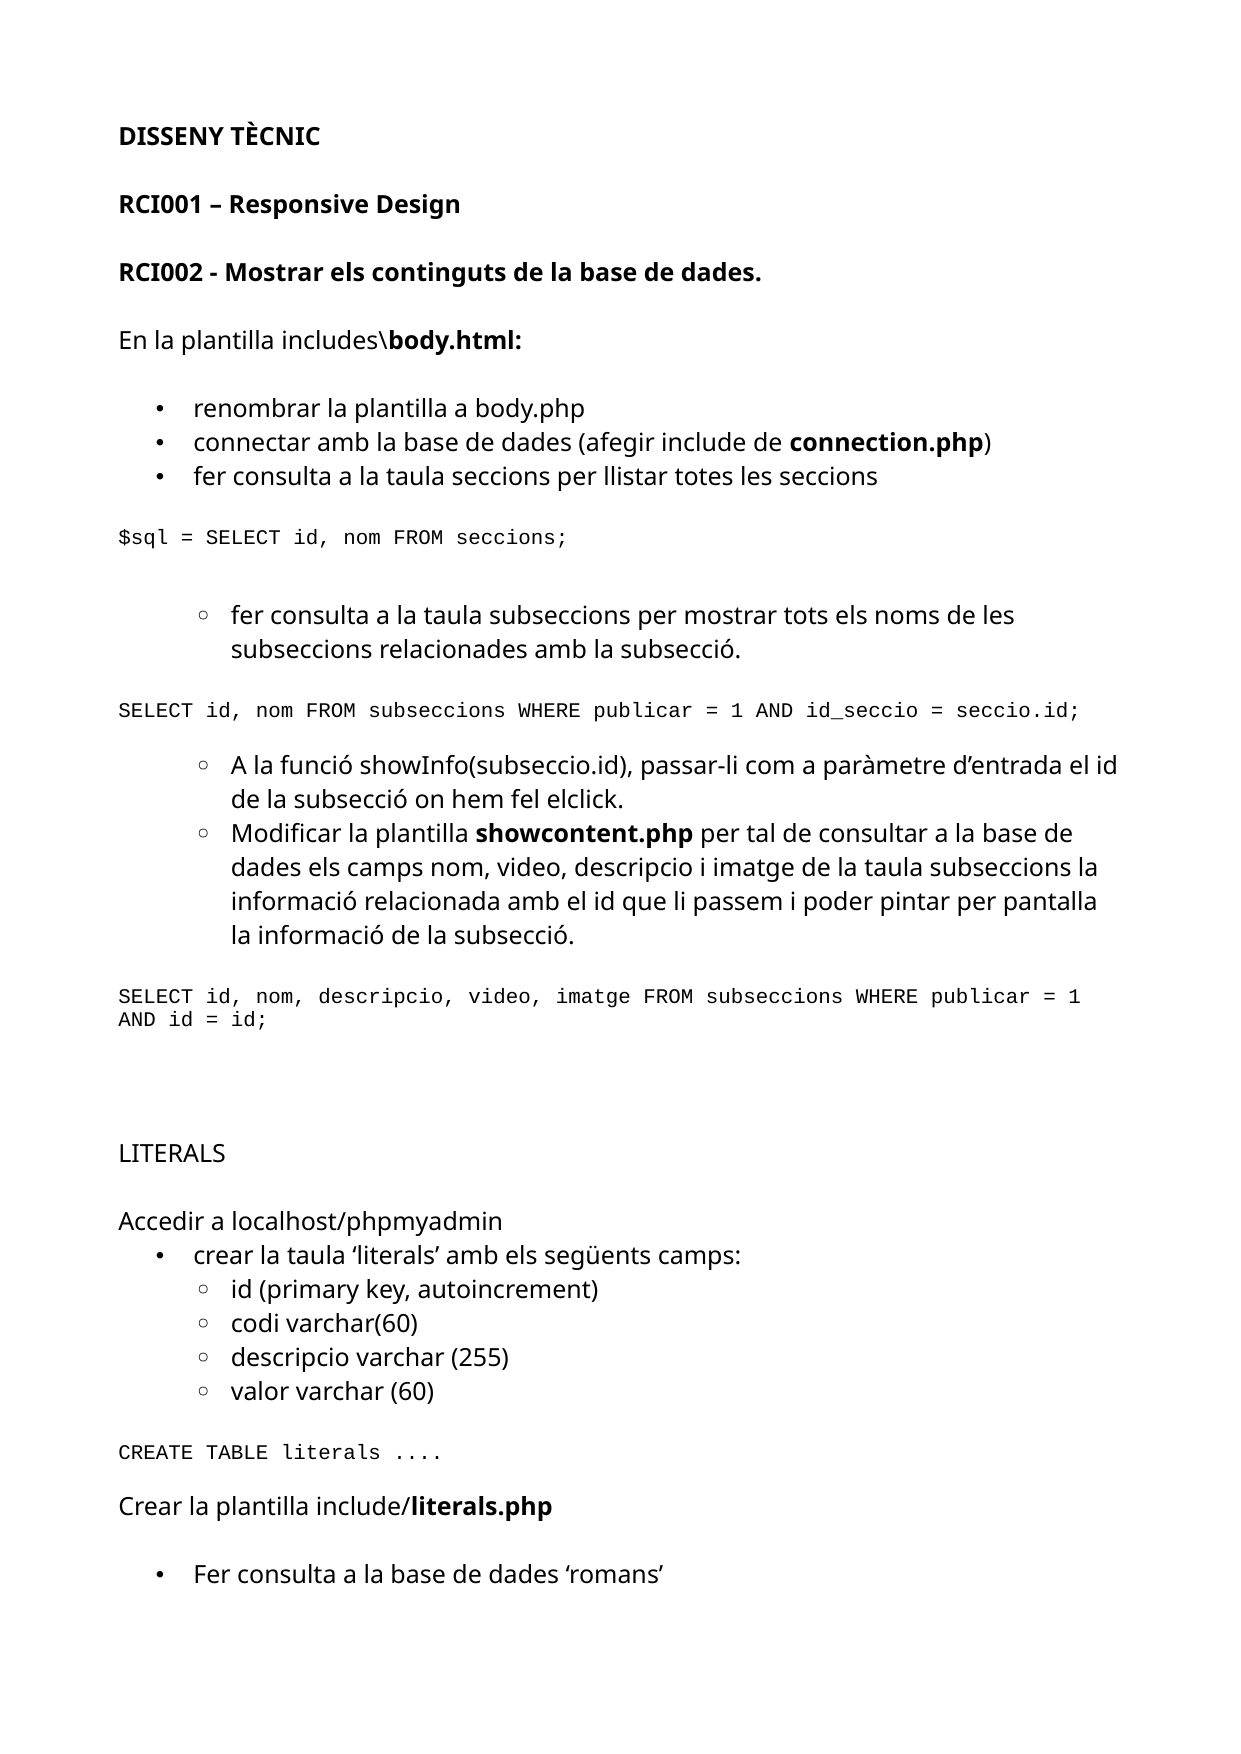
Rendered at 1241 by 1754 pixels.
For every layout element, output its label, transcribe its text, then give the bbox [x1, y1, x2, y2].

list codi varchar(60) [193, 1306, 1122, 1339]
text Crear la plantilla include/literals.php [118, 1489, 1122, 1523]
text SELECT id, nom, descripcio, video, imatge FROM subseccions WHERE publicar = 1 AND id = id; [118, 986, 1122, 1033]
list Fer consulta a la base de dades ‘romans’ [156, 1557, 1122, 1591]
list id (primary key, autoincrement) [193, 1271, 1122, 1306]
list connectar amb la base de dades (afegir include de connection.php) [156, 425, 1122, 459]
text RCI001 – Responsive Design [118, 186, 1122, 220]
text En la plantilla includes\body.html: [118, 322, 1122, 357]
list valor varchar (60) [193, 1374, 1122, 1408]
list fer consulta a la taula subseccions per mostrar tots els noms de les subseccions relacionades amb la subsecció. [193, 598, 1122, 666]
list renombrar la plantilla a body.php [156, 391, 1122, 425]
list Modificar la plantilla showcontent.php per tal de consultar a la base de dades els camps nom, video, descripcio i imatge de la taula subseccions la informació relacionada amb el id que li passem i poder pintar per pantalla la informació de la subsecció. [193, 815, 1122, 952]
text DISSENY TÈCNIC [118, 118, 1122, 152]
list A la funció showInfo(subseccio.id), passar-li com a paràmetre d’entrada el id de la subsecció on hem fel elclick. [193, 747, 1122, 815]
list descripcio varchar (255) [193, 1339, 1122, 1374]
list crear la taula ‘literals’ amb els següents camps: [156, 1237, 1122, 1271]
text Accedir a localhost/phpmyadmin [118, 1203, 1122, 1237]
list fer consulta a la taula seccions per llistar totes les seccions [156, 459, 1122, 493]
text CREATE TABLE literals .... [118, 1442, 1122, 1465]
text $sql = SELECT id, nom FROM seccions; [118, 527, 1122, 551]
text LITERALS [118, 1135, 1122, 1169]
text SELECT id, nom FROM subseccions WHERE publicar = 1 AND id_seccio = seccio.id; [118, 700, 1122, 724]
text RCI002 - Mostrar els continguts de la base de dades. [118, 254, 1122, 288]
